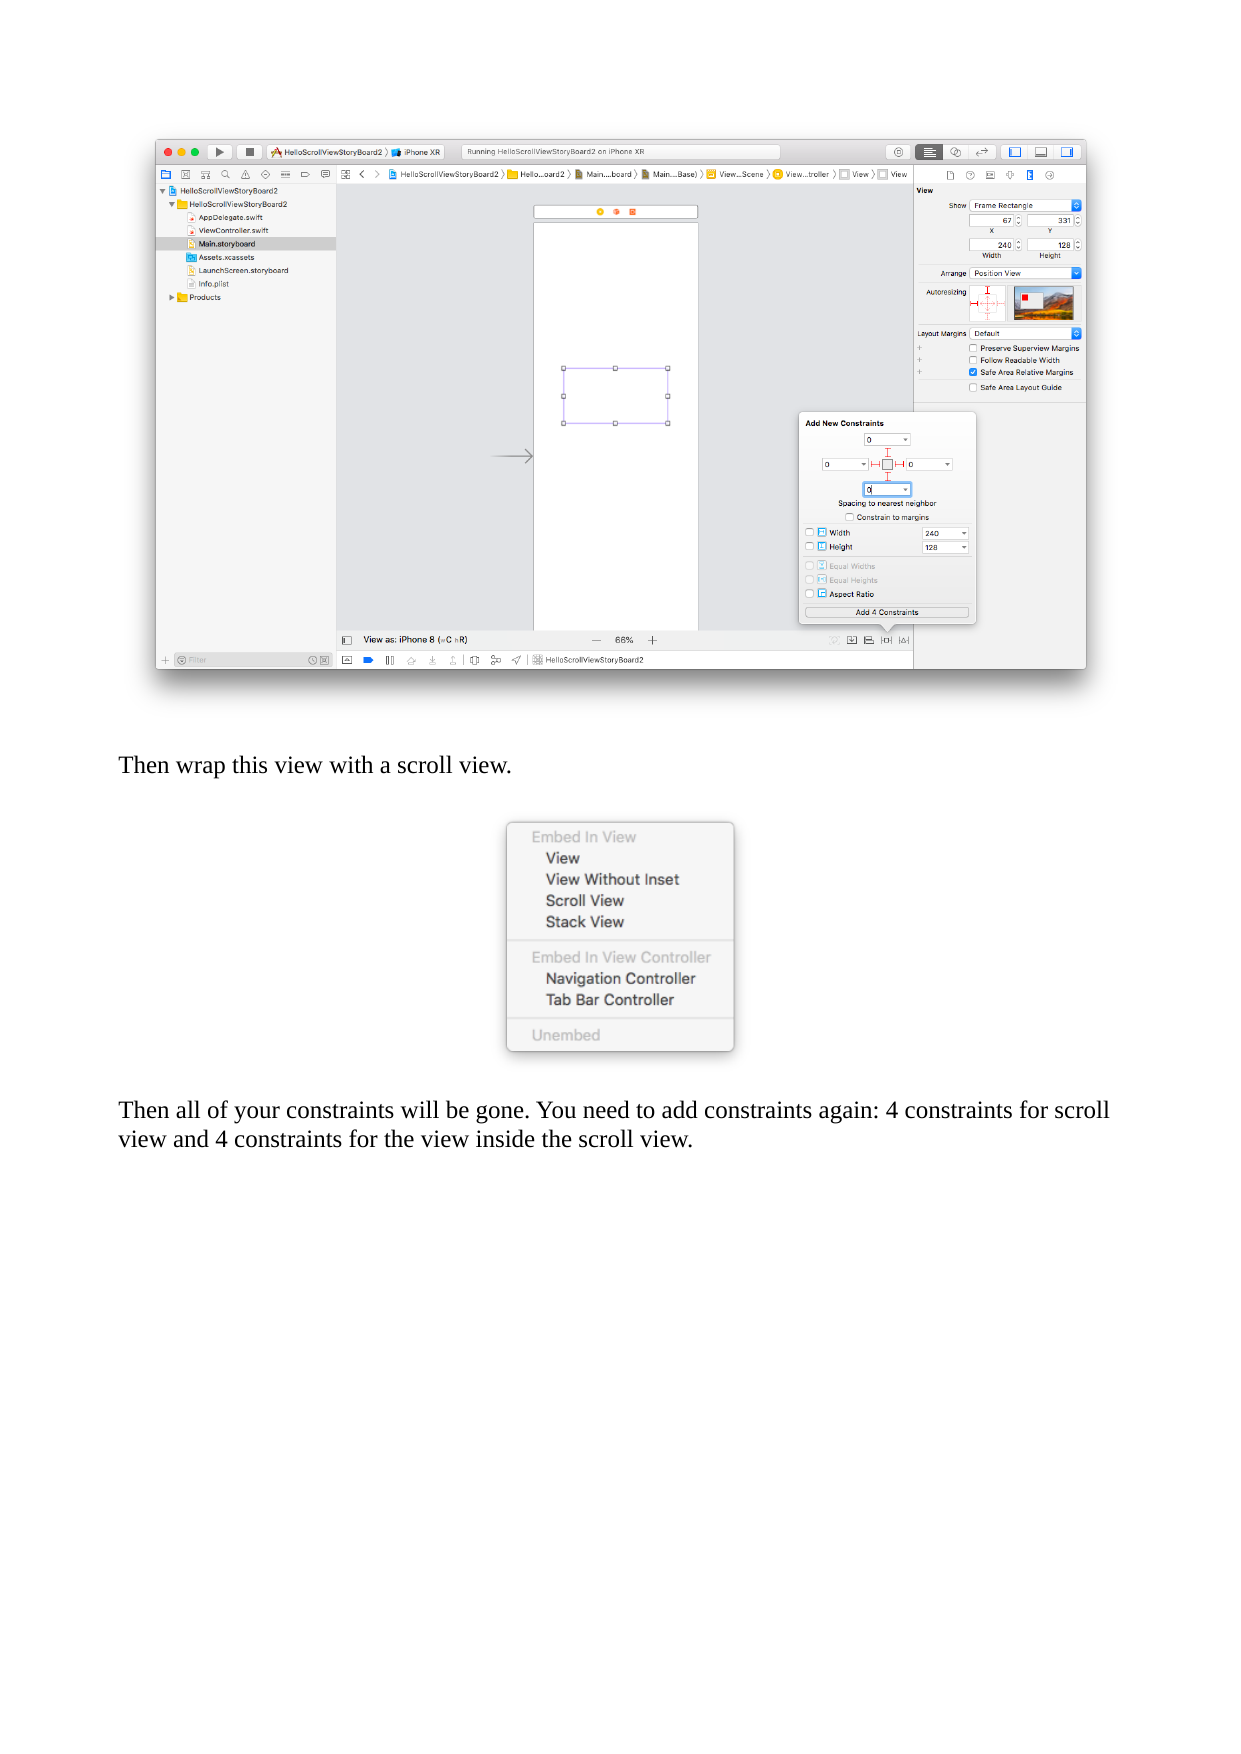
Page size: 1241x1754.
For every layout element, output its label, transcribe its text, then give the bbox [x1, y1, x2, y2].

text Then wrap this view with a scroll view. [118, 750, 1122, 779]
picture [118, 118, 1123, 722]
text Then all of your constraints will be gone. You need to add constraints again: 4 constraints for scroll view and 4 constraints for the view inside the scroll view. [118, 1095, 1122, 1153]
picture [487, 807, 754, 1076]
